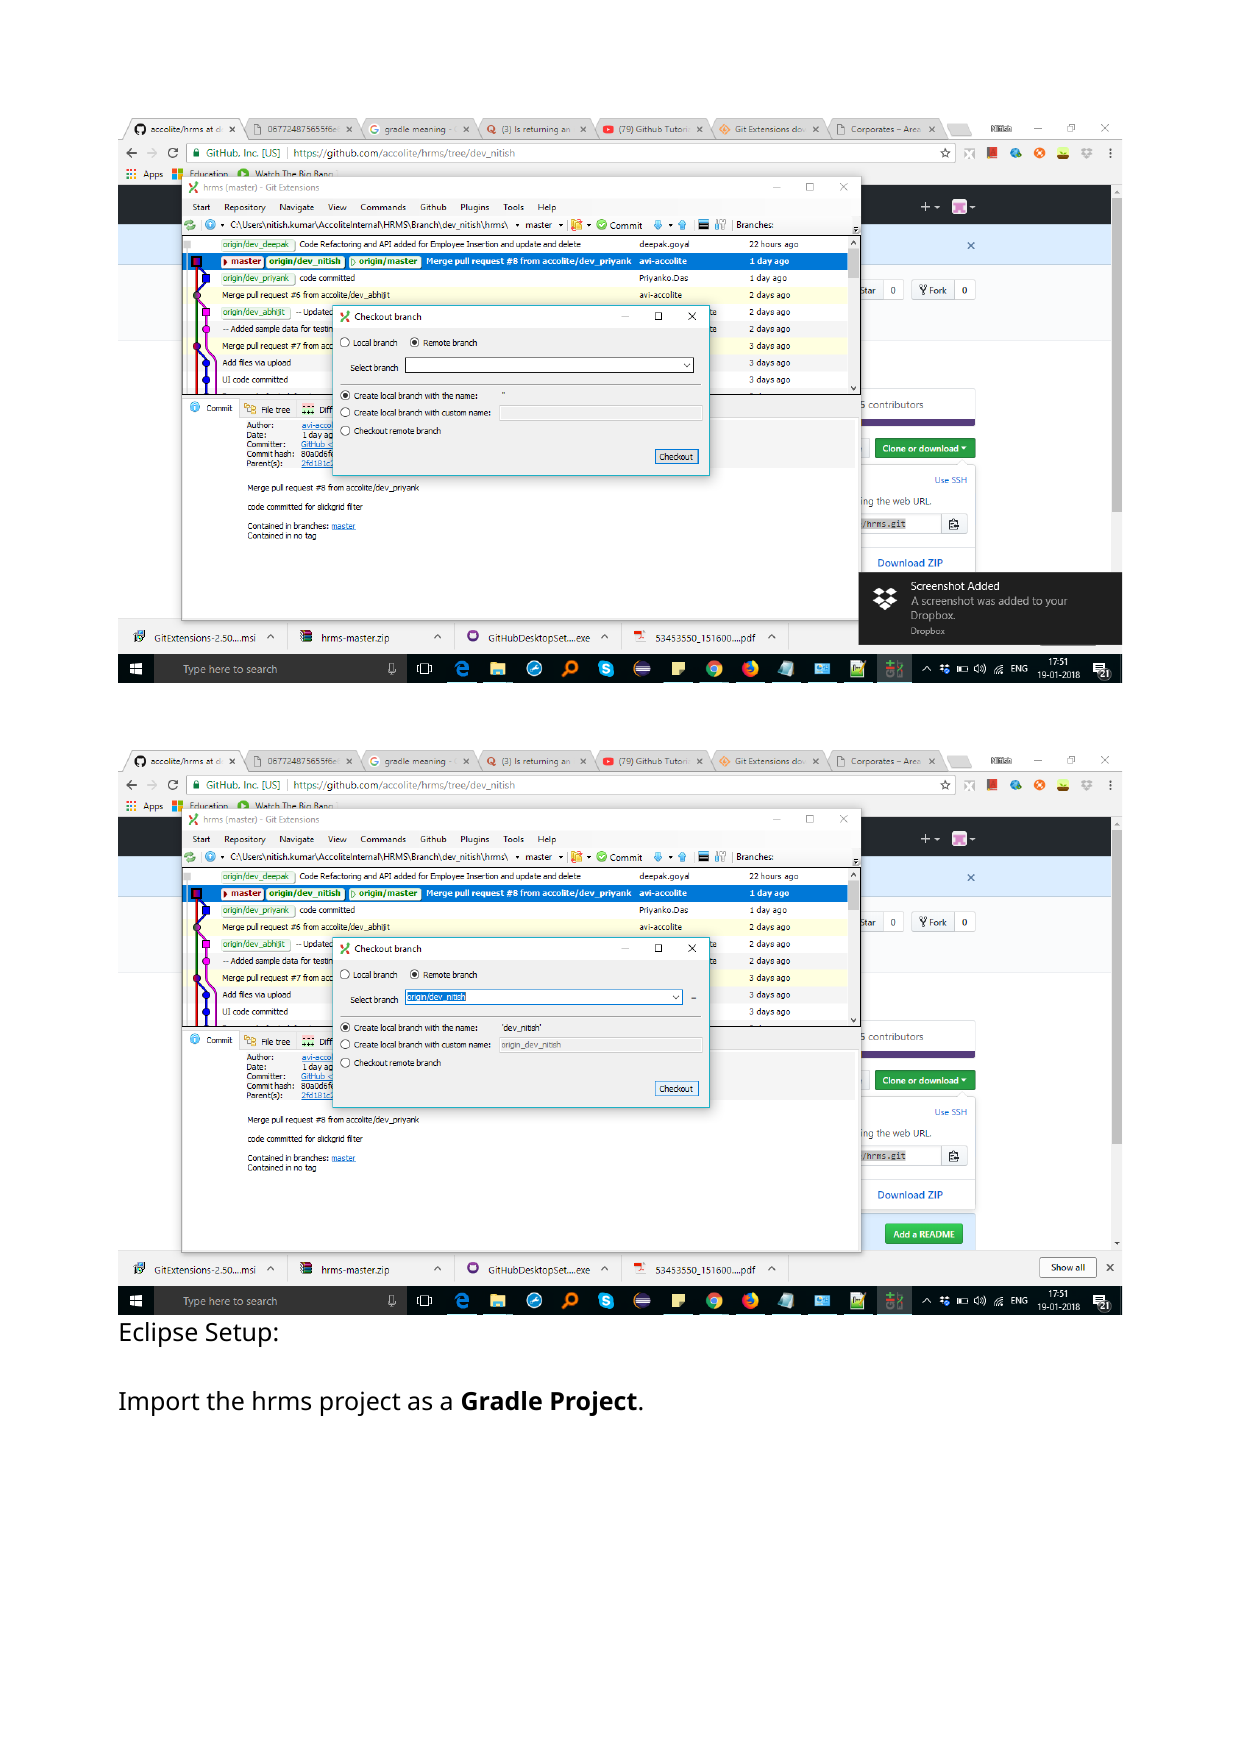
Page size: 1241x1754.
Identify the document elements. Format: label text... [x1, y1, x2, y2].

picture [118, 750, 1123, 1315]
text Import the hrms project as a Gradle Project. [118, 1383, 1122, 1417]
picture [118, 118, 1123, 683]
text Eclipse Setup: [118, 1315, 1122, 1349]
